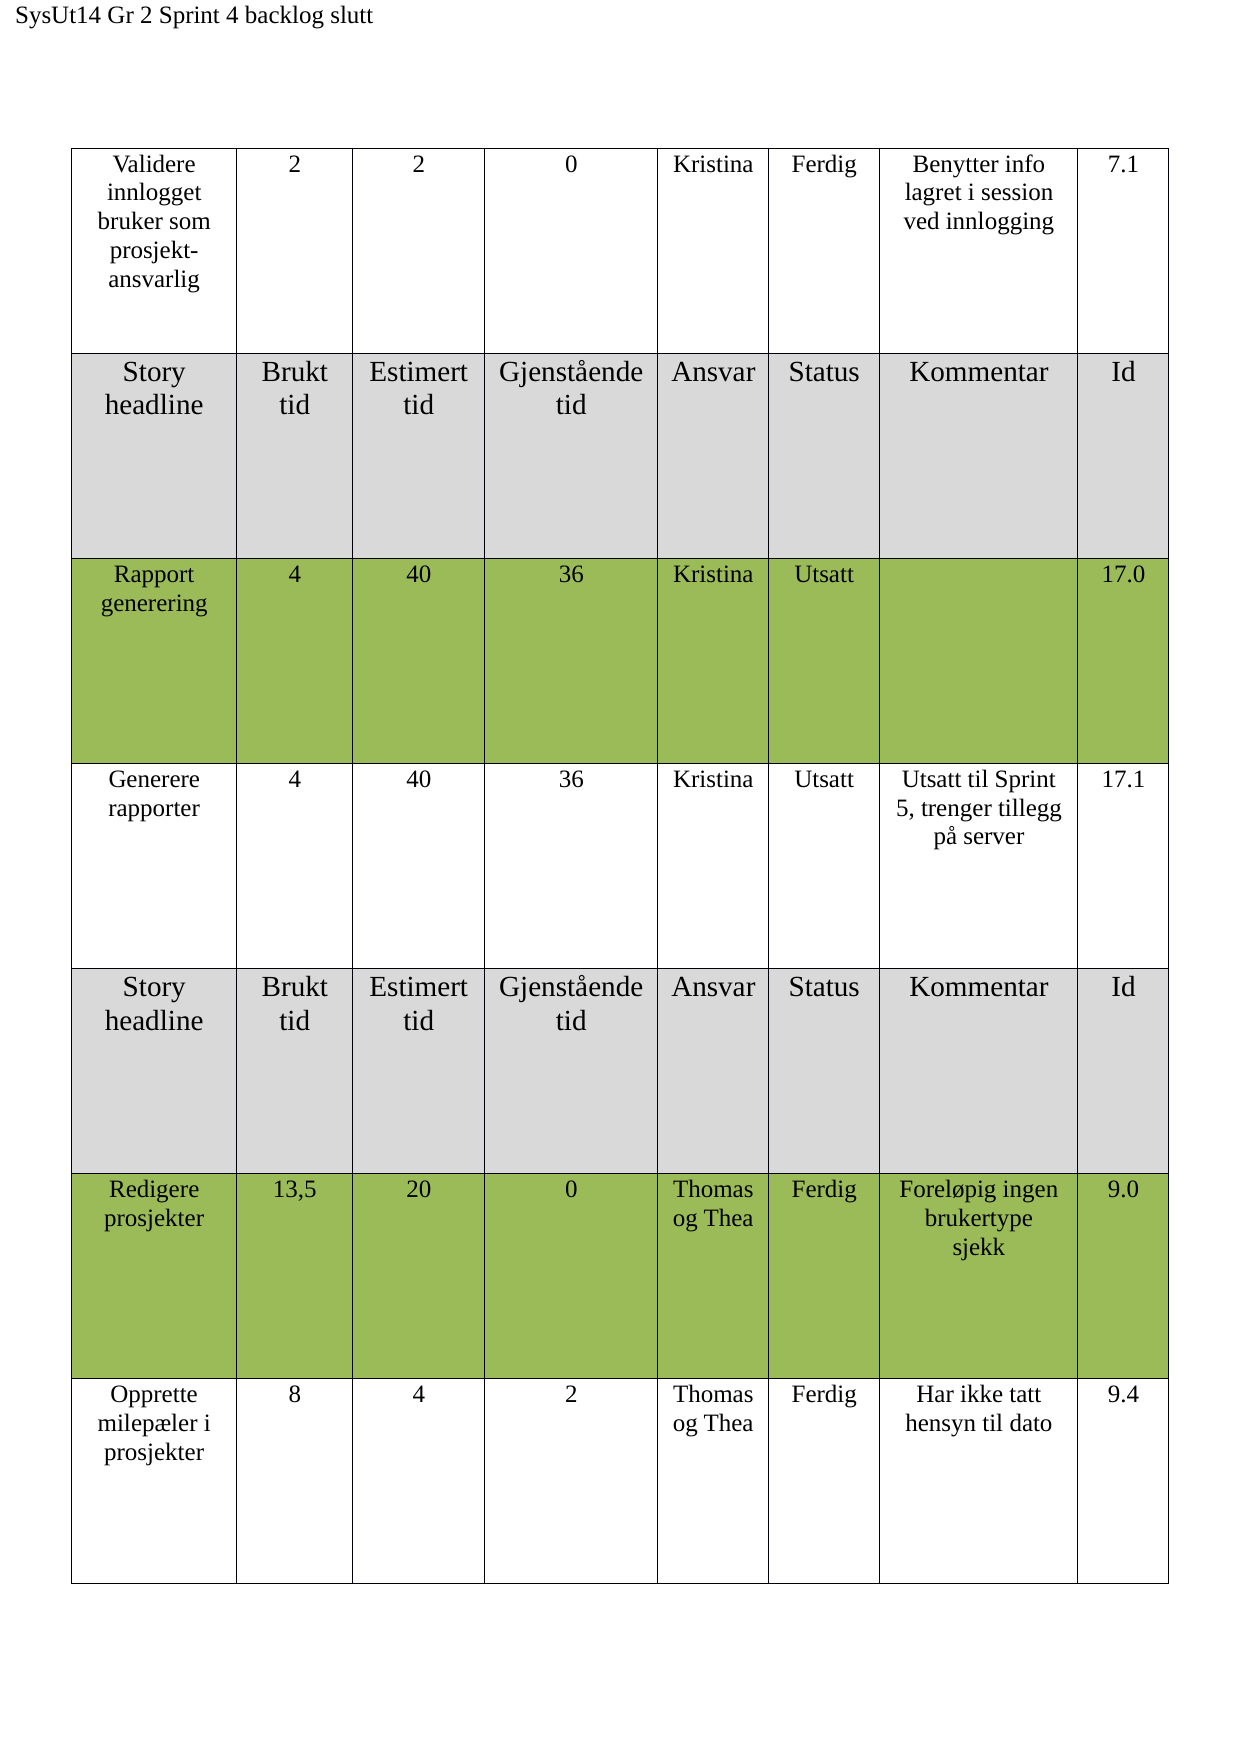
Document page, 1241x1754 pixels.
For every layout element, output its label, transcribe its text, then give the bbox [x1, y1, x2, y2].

table_cell 2 [237, 149, 352, 353]
table_cell 0 [485, 149, 657, 353]
table_cell Ferdig [769, 149, 879, 353]
table_cell Utsatt [769, 764, 879, 968]
table_cell Generere rapporter [72, 764, 236, 968]
table_cell Kommentar [880, 969, 1077, 1173]
table_cell Brukt tid [237, 354, 352, 558]
table_cell Story headline [72, 354, 236, 558]
table_cell Status [769, 354, 879, 558]
table_cell Rapport generering [72, 559, 236, 763]
table_cell 36 [485, 764, 657, 968]
table_cell 0 [485, 1174, 657, 1378]
table_cell 4 [237, 764, 352, 968]
table_cell Ansvar [658, 354, 768, 558]
table_cell Foreløpig ingen brukertype sjekk [880, 1174, 1077, 1378]
table_cell Brukt tid [237, 969, 352, 1173]
table_cell 9.0 [1078, 1174, 1168, 1378]
table_cell Gjenstående tid [485, 969, 657, 1173]
table_cell 36 [485, 559, 657, 763]
table_cell 4 [353, 1379, 484, 1583]
table_cell 8 [237, 1379, 352, 1583]
table_cell 17.0 [1078, 559, 1168, 763]
table_cell Gjenstående tid [485, 354, 657, 558]
table_cell 4 [237, 559, 352, 763]
table_cell 13,5 [237, 1174, 352, 1378]
table_cell Kommentar [880, 354, 1077, 558]
table_cell 7.1 [1078, 149, 1168, 353]
table_cell Kristina [658, 149, 768, 353]
table_cell [880, 559, 1077, 763]
table_cell Estimert tid [353, 354, 484, 558]
table_cell 40 [353, 764, 484, 968]
table_cell Opprette milepæler i prosjekter [72, 1379, 236, 1583]
table_cell 40 [353, 559, 484, 763]
table_cell Id [1078, 969, 1168, 1173]
table_cell Ferdig [769, 1379, 879, 1583]
table_cell 2 [485, 1379, 657, 1583]
table_cell Utsatt [769, 559, 879, 763]
table_cell Validere innlogget bruker som prosjekt-ansvarlig [72, 149, 236, 353]
table_cell Thomas og Thea [658, 1174, 768, 1378]
table_cell Story headline [72, 969, 236, 1173]
table_cell Ansvar [658, 969, 768, 1173]
table_cell Status [769, 969, 879, 1173]
table_cell Thomas og Thea [658, 1379, 768, 1583]
table_cell Ferdig [769, 1174, 879, 1378]
table_cell Id [1078, 354, 1168, 558]
table_cell 17.1 [1078, 764, 1168, 968]
table_cell Benytter info lagret i session ved innlogging [880, 149, 1077, 353]
table_cell Kristina [658, 764, 768, 968]
table_cell Estimert tid [353, 969, 484, 1173]
table_cell Kristina [658, 559, 768, 763]
table_cell Redigere prosjekter [72, 1174, 236, 1378]
table_cell Utsatt til Sprint 5, trenger tillegg på server [880, 764, 1077, 968]
table_cell Har ikke tatt hensyn til dato [880, 1379, 1077, 1583]
table_cell 2 [353, 149, 484, 353]
table_cell 20 [353, 1174, 484, 1378]
table_cell 9.4 [1078, 1379, 1168, 1583]
